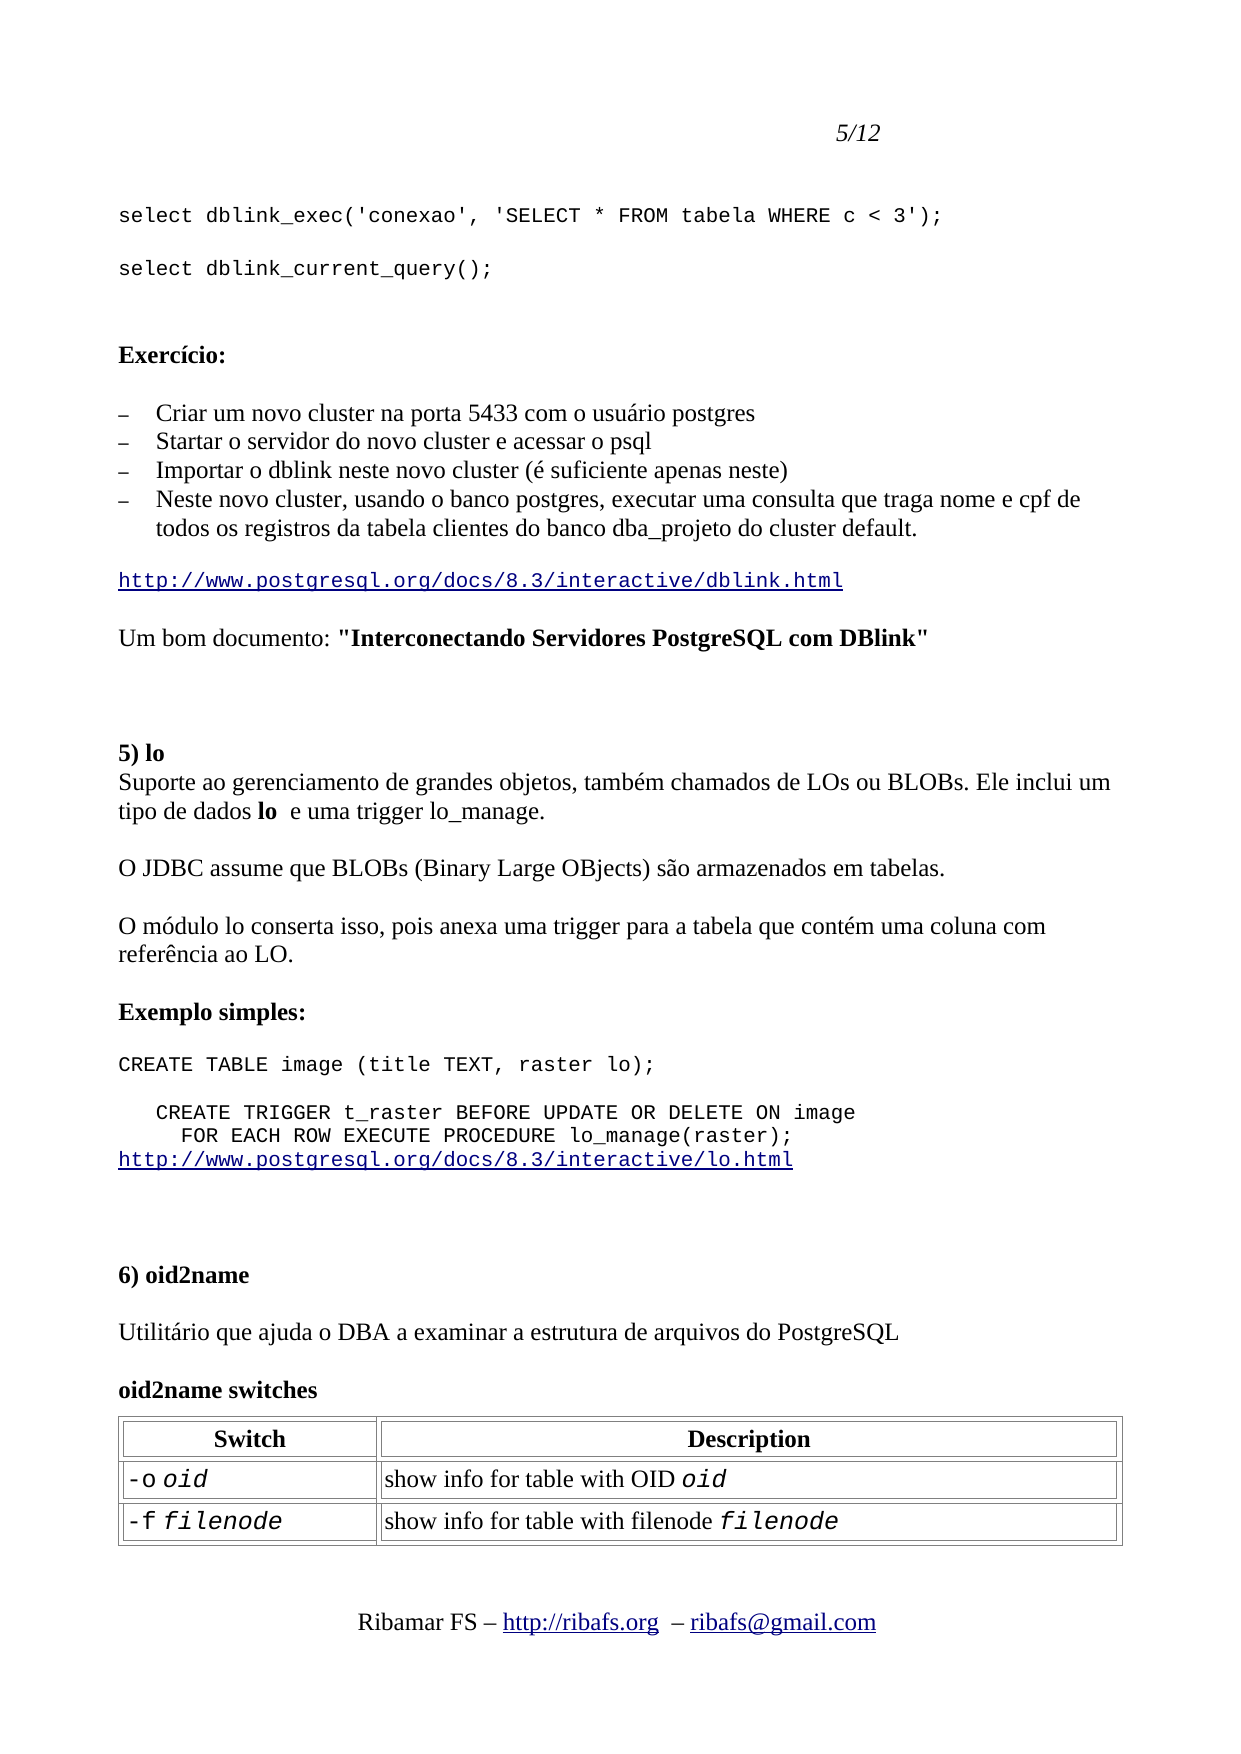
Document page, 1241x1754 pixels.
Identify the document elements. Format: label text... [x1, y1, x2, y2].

text 5) lo [118, 738, 1122, 767]
table_header Switch [119, 1417, 376, 1461]
list Startar o servidor do novo cluster e acessar o psql [118, 426, 1122, 455]
table_cell -o oid [119, 1462, 376, 1503]
text select dblink_current_query(); [118, 258, 1122, 282]
text Um bom documento: "Interconectando Servidores PostgreSQL com DBlink" [118, 623, 1122, 652]
text O módulo lo conserta isso, pois anexa uma trigger para a tabela que contém uma coluna com referência ao LO. [118, 911, 1122, 968]
text CREATE TABLE image (title TEXT, raster lo); [118, 1054, 1122, 1078]
table_header Description [377, 1417, 1122, 1461]
list Importar o dblink neste novo cluster (é suficiente apenas neste) [118, 455, 1122, 484]
table_cell -f filenode [119, 1504, 376, 1545]
list Criar um novo cluster na porta 5433 com o usuário postgres [118, 398, 1122, 426]
text Exemplo simples: [118, 997, 1122, 1026]
text 6) oid2name [118, 1260, 1122, 1288]
text CREATE TRIGGER t_raster BEFORE UPDATE OR DELETE ON image [118, 1102, 1122, 1125]
text FOR EACH ROW EXECUTE PROCEDURE lo_manage(raster); http://www.postgresql.org/docs/8.3/interactive/lo.html [118, 1125, 1122, 1173]
text Utilitário que ajuda o DBA a examinar a estrutura de arquivos do PostgreSQL [118, 1317, 1122, 1346]
table_cell show info for table with OID oid [377, 1462, 1122, 1503]
text select dblink_exec('conexao', 'SELECT * FROM tabela WHERE c < 3'); [118, 205, 1122, 229]
text O JDBC assume que BLOBs (Binary Large OBjects) são armazenados em tabelas. [118, 853, 1122, 882]
text Exercício: [118, 340, 1122, 369]
table_cell show info for table with filenode filenode [377, 1504, 1122, 1545]
list Neste novo cluster, usando o banco postgres, executar uma consulta que traga nome e cpf de todos os registros da tabela clientes do banco dba_projeto do cluster default. [118, 484, 1122, 541]
text http://www.postgresql.org/docs/8.3/interactive/dblink.html [118, 570, 1122, 594]
text oid2name switches [118, 1375, 1122, 1403]
text Suporte ao gerenciamento de grandes objetos, também chamados de LOs ou BLOBs. Ele inclui um tipo de dados lo e uma trigger lo_manage. [118, 767, 1122, 824]
